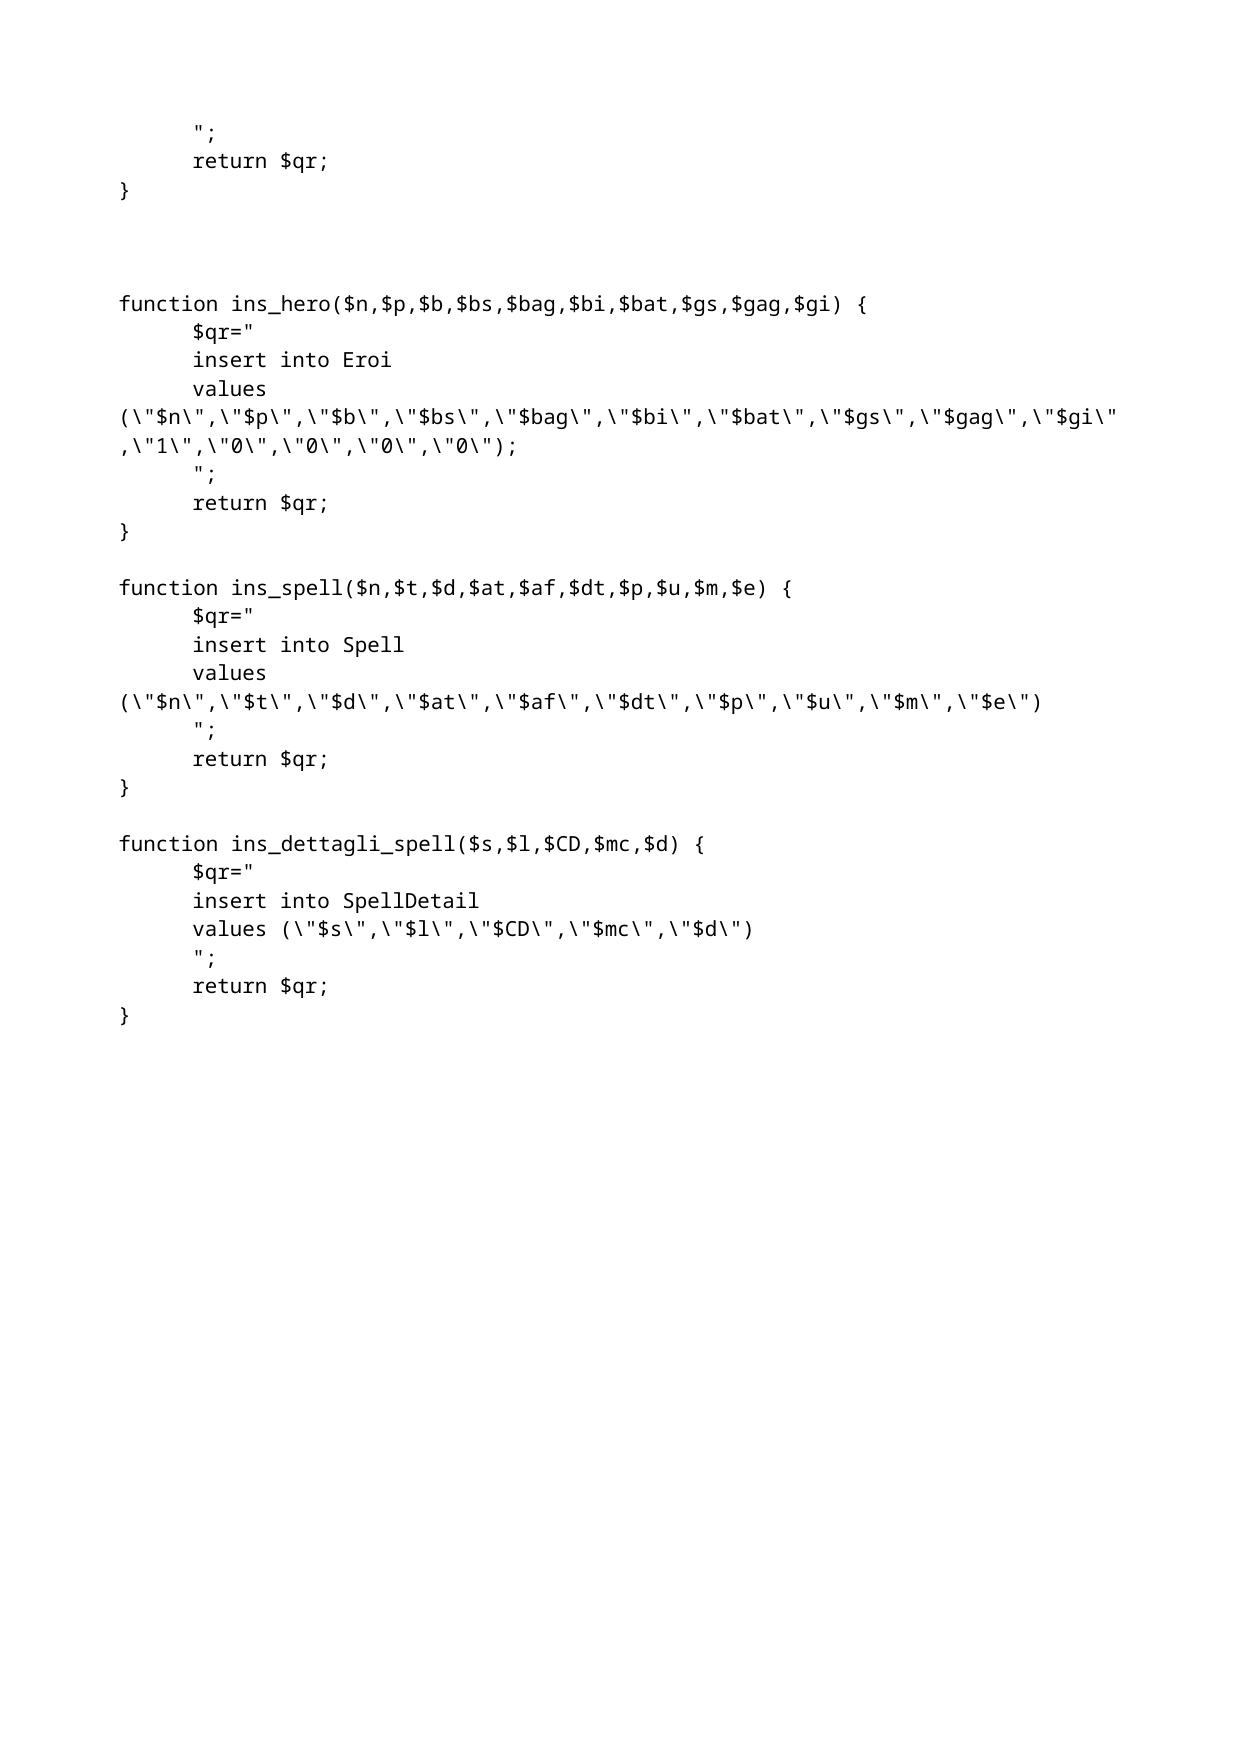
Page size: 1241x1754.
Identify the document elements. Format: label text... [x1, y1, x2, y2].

text $qr=" [118, 857, 1122, 886]
text "; [118, 118, 1122, 147]
text $qr=" [118, 602, 1122, 630]
text } [118, 1000, 1122, 1028]
text function ins_dettagli_spell($s,$l,$CD,$mc,$d) { [118, 829, 1122, 857]
text values (\"$s\",\"$l\",\"$CD\",\"$mc\",\"$d\") [118, 914, 1122, 943]
text function ins_spell($n,$t,$d,$at,$af,$dt,$p,$u,$m,$e) { [118, 573, 1122, 602]
text $qr=" [118, 317, 1122, 346]
text return $qr; [118, 147, 1122, 175]
text } [118, 516, 1122, 545]
text "; [118, 459, 1122, 488]
text values (\"$n\",\"$p\",\"$b\",\"$bs\",\"$bag\",\"$bi\",\"$bat\",\"$gs\",\"$gag\",\"$gi\",\"1\",\"0\",\"0\",\"0\",\"0\"); [118, 374, 1122, 459]
text } [118, 772, 1122, 801]
text "; [118, 943, 1122, 971]
text insert into Spell [118, 630, 1122, 658]
text values (\"$n\",\"$t\",\"$d\",\"$at\",\"$af\",\"$dt\",\"$p\",\"$u\",\"$m\",\"$e\") [118, 658, 1122, 715]
text return $qr; [118, 971, 1122, 1000]
text return $qr; [118, 744, 1122, 772]
text } [118, 175, 1122, 203]
text function ins_hero($n,$p,$b,$bs,$bag,$bi,$bat,$gs,$gag,$gi) { [118, 289, 1122, 317]
text insert into SpellDetail [118, 886, 1122, 914]
text "; [118, 715, 1122, 744]
text return $qr; [118, 488, 1122, 516]
text insert into Eroi [118, 346, 1122, 374]
